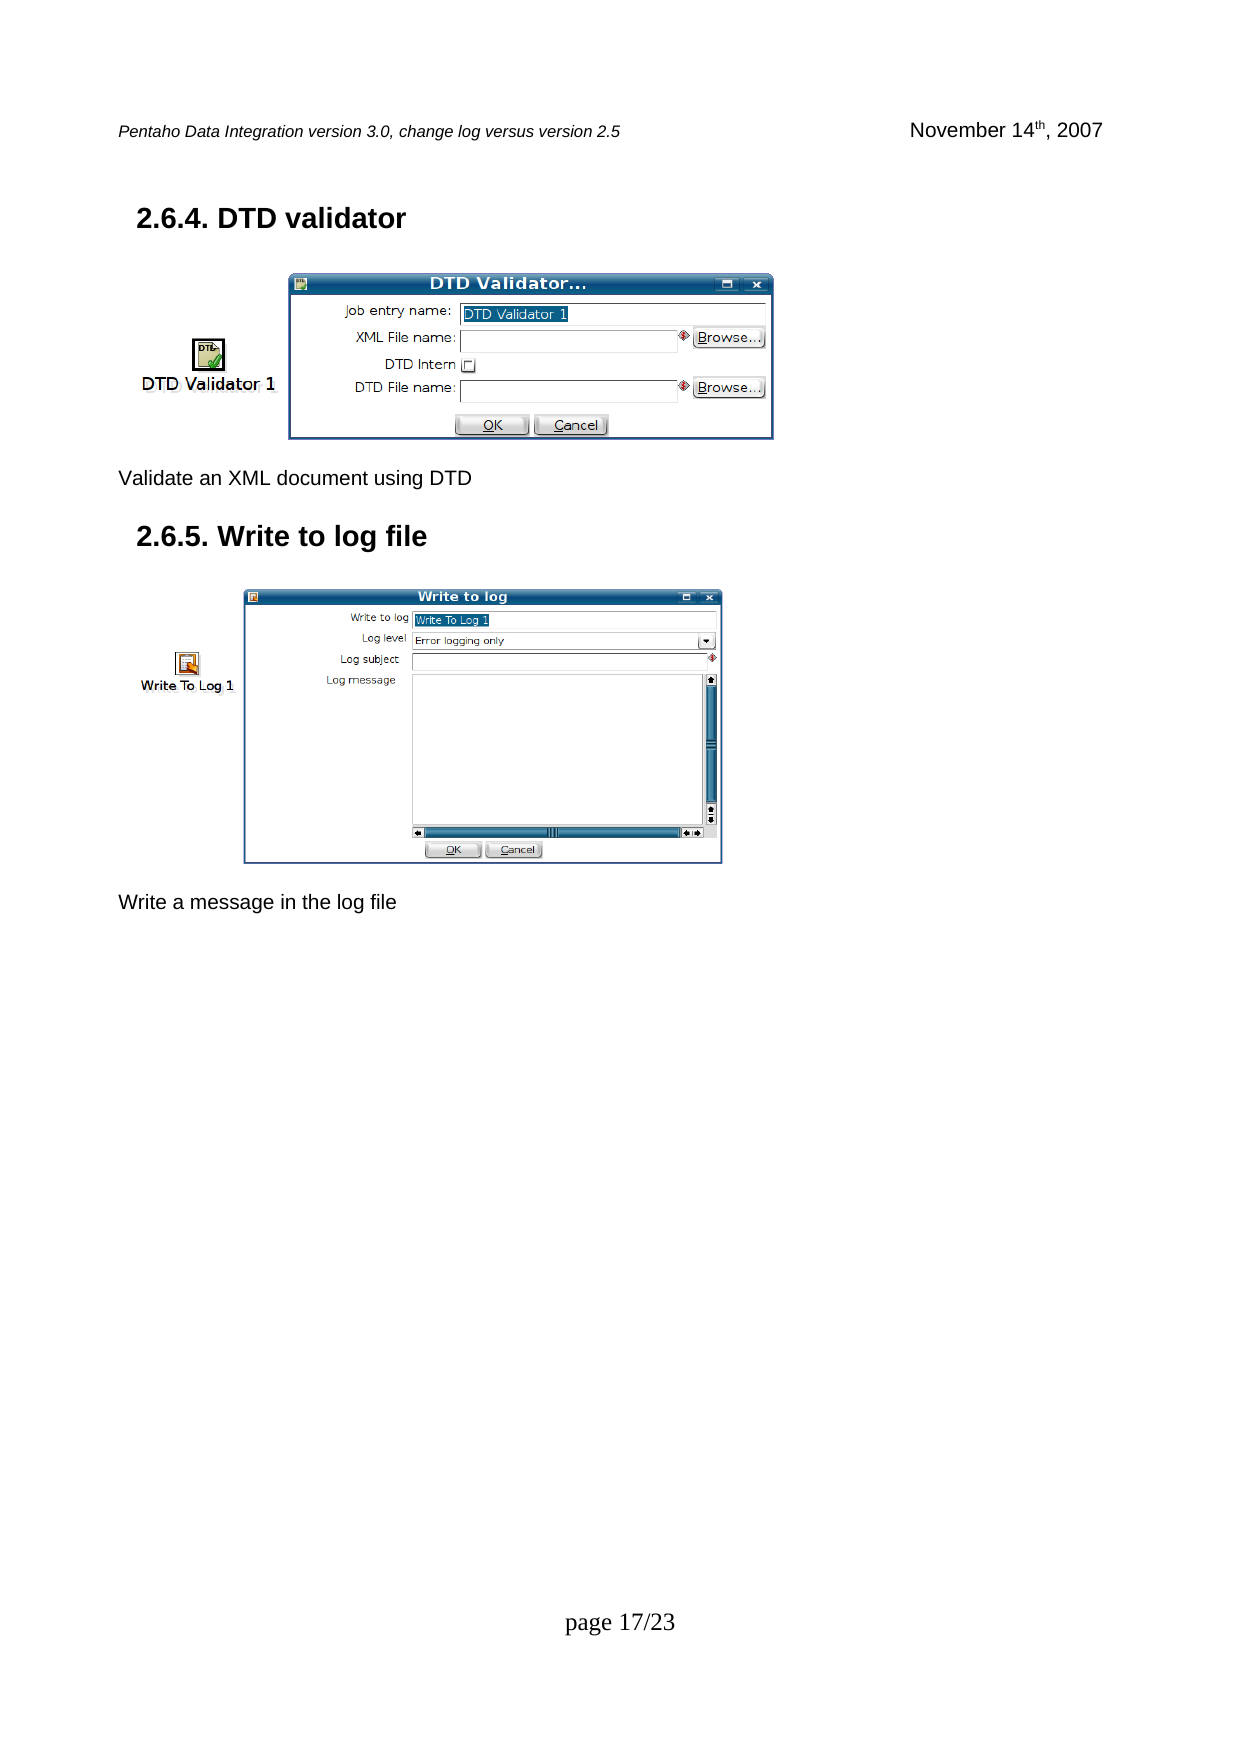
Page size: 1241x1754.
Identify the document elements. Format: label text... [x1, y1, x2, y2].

picture [135, 585, 725, 866]
subtitle Write to log file [136, 519, 1122, 553]
text Validate an XML document using DTD [118, 466, 1122, 489]
text Write a message in the log file [118, 890, 1122, 914]
picture [134, 270, 776, 442]
subtitle DTD validator [136, 201, 1122, 235]
